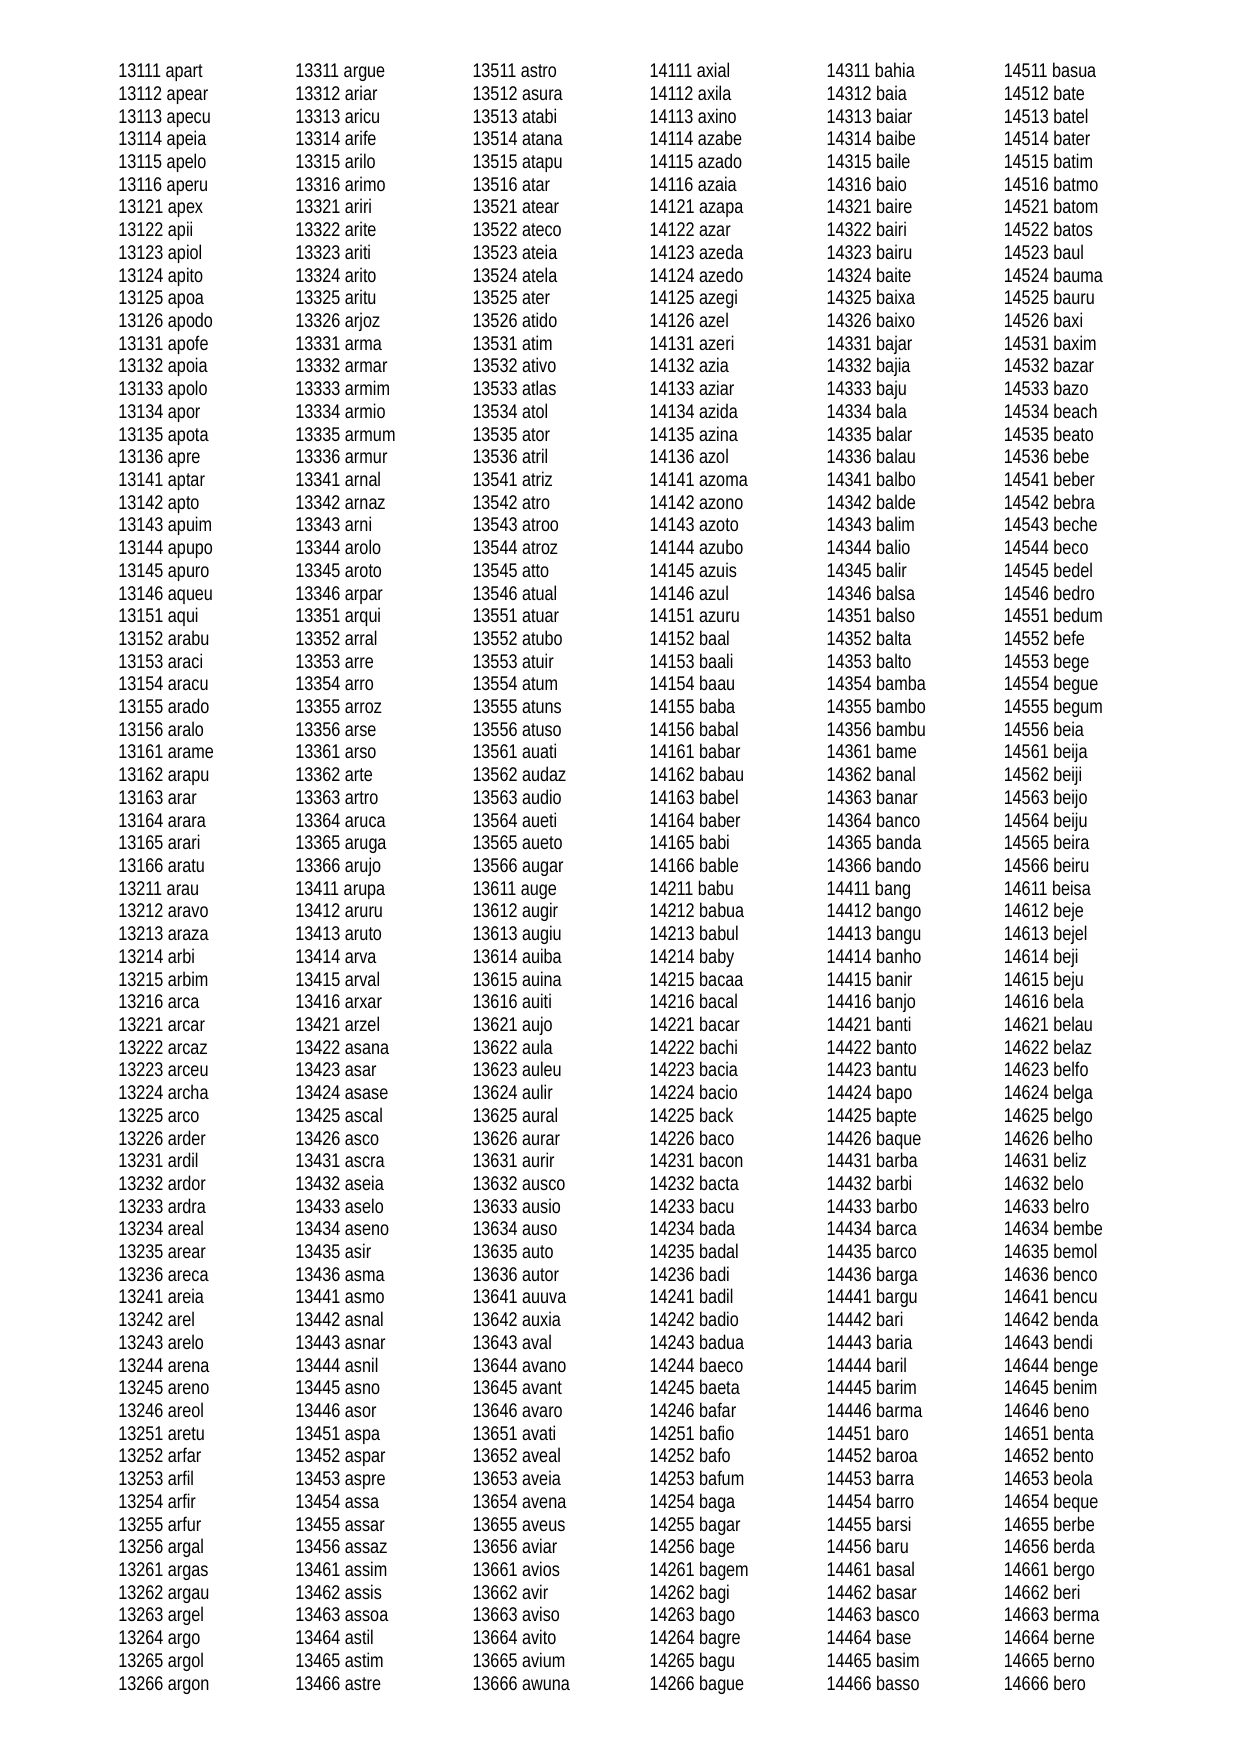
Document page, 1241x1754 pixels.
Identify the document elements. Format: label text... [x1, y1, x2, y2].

text 14326 baixo [826, 309, 1003, 332]
text 14231 bacon [649, 1149, 826, 1172]
text 13341 arnal [295, 468, 472, 491]
text 13346 arpar [295, 581, 472, 604]
text 14626 belho [1003, 1126, 1181, 1149]
text 13665 avium [472, 1649, 649, 1671]
text 14542 bebra [1003, 491, 1181, 513]
text 13122 apii [118, 218, 295, 241]
text 14235 badal [649, 1240, 826, 1263]
text 14644 benge [1003, 1353, 1181, 1376]
text 13153 araci [118, 649, 295, 672]
text 14436 barga [826, 1263, 1003, 1285]
text 13216 arca [118, 990, 295, 1013]
text 14552 befe [1003, 627, 1181, 649]
text 13225 arco [118, 1104, 295, 1126]
text 13561 auati [472, 740, 649, 763]
text 13446 asor [295, 1399, 472, 1422]
text 13434 aseno [295, 1217, 472, 1240]
text 13626 aurar [472, 1126, 649, 1149]
text 13533 atlas [472, 377, 649, 400]
text 13333 armim [295, 377, 472, 400]
text 14131 azeri [649, 332, 826, 354]
text 13422 asana [295, 1036, 472, 1058]
text 14551 bedum [1003, 604, 1181, 627]
text 14453 barra [826, 1467, 1003, 1490]
text 13551 atuar [472, 604, 649, 627]
text 14314 baibe [826, 127, 1003, 150]
text 13123 apiol [118, 241, 295, 263]
text 14555 begum [1003, 695, 1181, 718]
text 13332 armar [295, 354, 472, 377]
text 14432 barbi [826, 1172, 1003, 1194]
text 13636 autor [472, 1263, 649, 1285]
text 13134 apor [118, 400, 295, 422]
text 14446 barma [826, 1399, 1003, 1422]
text 13314 arife [295, 127, 472, 150]
text 13214 arbi [118, 945, 295, 967]
text 13211 arau [118, 877, 295, 899]
text 13442 asnal [295, 1308, 472, 1331]
text 13443 asnar [295, 1331, 472, 1353]
text 14511 basua [1003, 59, 1181, 82]
text 13411 arupa [295, 877, 472, 899]
text 13363 artro [295, 786, 472, 808]
text 13536 atril [472, 445, 649, 468]
text 14641 bencu [1003, 1285, 1181, 1308]
text 14124 azedo [649, 263, 826, 286]
text 14524 bauma [1003, 263, 1181, 286]
text 14122 azar [649, 218, 826, 241]
text 13255 arfur [118, 1512, 295, 1535]
text 14645 benim [1003, 1376, 1181, 1399]
text 13322 arite [295, 218, 472, 241]
text 14211 babu [649, 877, 826, 899]
text 14561 beija [1003, 740, 1181, 763]
text 14266 bague [649, 1671, 826, 1694]
text 14143 azoto [649, 513, 826, 536]
text 14655 berbe [1003, 1512, 1181, 1535]
text 13465 astim [295, 1649, 472, 1671]
text 13441 asmo [295, 1285, 472, 1308]
text 13355 arroz [295, 695, 472, 718]
text 14653 beola [1003, 1467, 1181, 1490]
text 14154 baau [649, 672, 826, 695]
text 13512 asura [472, 82, 649, 104]
text 13635 auto [472, 1240, 649, 1263]
text 14132 azia [649, 354, 826, 377]
text 13453 aspre [295, 1467, 472, 1490]
text 14333 baju [826, 377, 1003, 400]
text 13152 arabu [118, 627, 295, 649]
text 13244 arena [118, 1353, 295, 1376]
text 13226 arder [118, 1126, 295, 1149]
text 14526 baxi [1003, 309, 1181, 332]
text 14364 banco [826, 808, 1003, 831]
text 14144 azubo [649, 536, 826, 559]
text 13336 armur [295, 445, 472, 468]
text 14363 banar [826, 786, 1003, 808]
text 14623 belfo [1003, 1058, 1181, 1081]
text 14543 beche [1003, 513, 1181, 536]
text 13262 argau [118, 1581, 295, 1603]
text 14156 babal [649, 718, 826, 740]
text 14426 baque [826, 1126, 1003, 1149]
text 14253 bafum [649, 1467, 826, 1490]
text 14661 bergo [1003, 1558, 1181, 1581]
text 14632 belo [1003, 1172, 1181, 1194]
text 13142 apto [118, 491, 295, 513]
text 14434 barca [826, 1217, 1003, 1240]
text 13612 augir [472, 899, 649, 922]
text 13213 araza [118, 922, 295, 945]
text 14355 bambo [826, 695, 1003, 718]
text 13113 apecu [118, 104, 295, 127]
text 13645 avant [472, 1376, 649, 1399]
text 13514 atana [472, 127, 649, 150]
text 14321 baire [826, 195, 1003, 218]
text 13666 awuna [472, 1671, 649, 1694]
text 13546 atual [472, 581, 649, 604]
text 13331 arma [295, 332, 472, 354]
text 13653 aveia [472, 1467, 649, 1490]
text 14622 belaz [1003, 1036, 1181, 1058]
text 13215 arbim [118, 967, 295, 990]
text 14146 azul [649, 581, 826, 604]
text 13513 atabi [472, 104, 649, 127]
text 13431 ascra [295, 1149, 472, 1172]
text 14642 benda [1003, 1308, 1181, 1331]
text 13234 areal [118, 1217, 295, 1240]
text 13652 aveal [472, 1444, 649, 1467]
text 13144 apupo [118, 536, 295, 559]
text 13163 arar [118, 786, 295, 808]
text 14413 bangu [826, 922, 1003, 945]
text 14244 baeco [649, 1353, 826, 1376]
text 14311 bahia [826, 59, 1003, 82]
text 13534 atol [472, 400, 649, 422]
text 14111 axial [649, 59, 826, 82]
text 14456 baru [826, 1535, 1003, 1558]
text 13264 argo [118, 1626, 295, 1649]
text 13345 aroto [295, 559, 472, 581]
text 13326 arjoz [295, 309, 472, 332]
text 13425 ascal [295, 1104, 472, 1126]
text 13463 assoa [295, 1603, 472, 1626]
text 14151 azuru [649, 604, 826, 627]
text 14625 belgo [1003, 1104, 1181, 1126]
text 13335 armum [295, 422, 472, 445]
text 13643 aval [472, 1331, 649, 1353]
text 13563 audio [472, 786, 649, 808]
text 14323 bairu [826, 241, 1003, 263]
text 14126 azel [649, 309, 826, 332]
text 13611 auge [472, 877, 649, 899]
text 14152 baal [649, 627, 826, 649]
text 13466 astre [295, 1671, 472, 1694]
text 14236 badi [649, 1263, 826, 1285]
text 13542 atro [472, 491, 649, 513]
text 13454 assa [295, 1490, 472, 1512]
text 13522 ateco [472, 218, 649, 241]
text 13121 apex [118, 195, 295, 218]
text 13532 ativo [472, 354, 649, 377]
text 14512 bate [1003, 82, 1181, 104]
text 13263 argel [118, 1603, 295, 1626]
text 13241 areia [118, 1285, 295, 1308]
text 14643 bendi [1003, 1331, 1181, 1353]
text 14616 bela [1003, 990, 1181, 1013]
text 14161 babar [649, 740, 826, 763]
text 13324 arito [295, 263, 472, 286]
text 13654 avena [472, 1490, 649, 1512]
text 14466 basso [826, 1671, 1003, 1694]
text 13616 auiti [472, 990, 649, 1013]
text 13166 aratu [118, 854, 295, 877]
text 13126 apodo [118, 309, 295, 332]
text 13325 aritu [295, 286, 472, 309]
text 14666 bero [1003, 1671, 1181, 1694]
text 14241 badil [649, 1285, 826, 1308]
text 14443 baria [826, 1331, 1003, 1353]
text 14234 bada [649, 1217, 826, 1240]
text 14522 batos [1003, 218, 1181, 241]
text 13562 audaz [472, 763, 649, 786]
text 14461 basal [826, 1558, 1003, 1581]
text 13624 aulir [472, 1081, 649, 1104]
text 14335 balar [826, 422, 1003, 445]
text 14135 azina [649, 422, 826, 445]
text 13623 auleu [472, 1058, 649, 1081]
text 13631 aurir [472, 1149, 649, 1172]
text 13342 arnaz [295, 491, 472, 513]
text 13655 aveus [472, 1512, 649, 1535]
text 13162 arapu [118, 763, 295, 786]
text 13642 auxia [472, 1308, 649, 1331]
text 14412 bango [826, 899, 1003, 922]
text 14123 azeda [649, 241, 826, 263]
text 13155 arado [118, 695, 295, 718]
text 14454 barro [826, 1490, 1003, 1512]
text 14242 badio [649, 1308, 826, 1331]
text 14514 bater [1003, 127, 1181, 150]
text 14116 azaia [649, 173, 826, 195]
text 14362 banal [826, 763, 1003, 786]
text 13511 astro [472, 59, 649, 82]
text 13641 auuva [472, 1285, 649, 1308]
text 14445 barim [826, 1376, 1003, 1399]
text 13451 aspa [295, 1422, 472, 1444]
text 14365 banda [826, 831, 1003, 854]
text 13362 arte [295, 763, 472, 786]
text 14424 bapo [826, 1081, 1003, 1104]
text 14462 basar [826, 1581, 1003, 1603]
text 14113 axino [649, 104, 826, 127]
text 13421 arzel [295, 1013, 472, 1036]
text 14346 balsa [826, 581, 1003, 604]
text 14251 bafio [649, 1422, 826, 1444]
text 13316 arimo [295, 173, 472, 195]
text 14245 baeta [649, 1376, 826, 1399]
text 13445 asno [295, 1376, 472, 1399]
text 13114 apeia [118, 127, 295, 150]
text 14254 baga [649, 1490, 826, 1512]
text 13525 ater [472, 286, 649, 309]
text 14155 baba [649, 695, 826, 718]
text 14216 bacal [649, 990, 826, 1013]
text 14261 bagem [649, 1558, 826, 1581]
text 13632 ausco [472, 1172, 649, 1194]
text 14515 batim [1003, 150, 1181, 173]
text 14313 baiar [826, 104, 1003, 127]
text 14435 barco [826, 1240, 1003, 1263]
text 13664 avito [472, 1626, 649, 1649]
text 13614 auiba [472, 945, 649, 967]
text 13315 arilo [295, 150, 472, 173]
text 14534 beach [1003, 400, 1181, 422]
text 13343 arni [295, 513, 472, 536]
text 14433 barbo [826, 1194, 1003, 1217]
text 13364 aruca [295, 808, 472, 831]
text 13143 apuim [118, 513, 295, 536]
text 13124 apito [118, 263, 295, 286]
text 14441 bargu [826, 1285, 1003, 1308]
text 14322 bairi [826, 218, 1003, 241]
text 13132 apoia [118, 354, 295, 377]
text 13426 asco [295, 1126, 472, 1149]
text 14114 azabe [649, 127, 826, 150]
text 13224 archa [118, 1081, 295, 1104]
text 13413 aruto [295, 922, 472, 945]
text 13313 aricu [295, 104, 472, 127]
text 14223 bacia [649, 1058, 826, 1081]
text 13111 apart [118, 59, 295, 82]
text 13452 aspar [295, 1444, 472, 1467]
text 13555 atuns [472, 695, 649, 718]
text 14136 azol [649, 445, 826, 468]
text 14651 benta [1003, 1422, 1181, 1444]
text 13356 arse [295, 718, 472, 740]
text 14232 bacta [649, 1172, 826, 1194]
text 13245 areno [118, 1376, 295, 1399]
text 13415 arval [295, 967, 472, 990]
text 13254 arfir [118, 1490, 295, 1512]
text 13235 arear [118, 1240, 295, 1263]
text 13651 avati [472, 1422, 649, 1444]
text 13236 areca [118, 1263, 295, 1285]
text 14654 beque [1003, 1490, 1181, 1512]
text 14664 berne [1003, 1626, 1181, 1649]
text 14521 batom [1003, 195, 1181, 218]
text 13115 apelo [118, 150, 295, 173]
text 14464 base [826, 1626, 1003, 1649]
text 13243 arelo [118, 1331, 295, 1353]
text 13223 arceu [118, 1058, 295, 1081]
text 14222 bachi [649, 1036, 826, 1058]
text 14564 beiju [1003, 808, 1181, 831]
text 14455 barsi [826, 1512, 1003, 1535]
text 14563 beijo [1003, 786, 1181, 808]
text 14416 banjo [826, 990, 1003, 1013]
text 13521 atear [472, 195, 649, 218]
text 14166 bable [649, 854, 826, 877]
text 14162 babau [649, 763, 826, 786]
text 13633 ausio [472, 1194, 649, 1217]
text 13662 avir [472, 1581, 649, 1603]
text 14361 bame [826, 740, 1003, 763]
text 14354 bamba [826, 672, 1003, 695]
text 13552 atubo [472, 627, 649, 649]
text 14356 bambu [826, 718, 1003, 740]
text 14212 babua [649, 899, 826, 922]
text 13615 auina [472, 967, 649, 990]
text 13526 atido [472, 309, 649, 332]
text 14635 bemol [1003, 1240, 1181, 1263]
text 14316 baio [826, 173, 1003, 195]
text 14621 belau [1003, 1013, 1181, 1036]
text 13233 ardra [118, 1194, 295, 1217]
text 14121 azapa [649, 195, 826, 218]
text 14545 bedel [1003, 559, 1181, 581]
text 14662 beri [1003, 1581, 1181, 1603]
text 14315 baile [826, 150, 1003, 173]
text 14134 azida [649, 400, 826, 422]
text 13556 atuso [472, 718, 649, 740]
text 13462 assis [295, 1581, 472, 1603]
text 14536 bebe [1003, 445, 1181, 468]
text 14613 bejel [1003, 922, 1181, 945]
text 14633 belro [1003, 1194, 1181, 1217]
text 13354 arro [295, 672, 472, 695]
text 13414 arva [295, 945, 472, 967]
text 13156 aralo [118, 718, 295, 740]
text 14226 baco [649, 1126, 826, 1149]
text 14531 baxim [1003, 332, 1181, 354]
text 14352 balta [826, 627, 1003, 649]
text 14263 bago [649, 1603, 826, 1626]
text 13566 augar [472, 854, 649, 877]
text 14125 azegi [649, 286, 826, 309]
text 13251 aretu [118, 1422, 295, 1444]
text 13334 armio [295, 400, 472, 422]
text 13135 apota [118, 422, 295, 445]
text 13252 arfar [118, 1444, 295, 1467]
text 14164 baber [649, 808, 826, 831]
text 13621 aujo [472, 1013, 649, 1036]
text 14516 batmo [1003, 173, 1181, 195]
text 13164 arara [118, 808, 295, 831]
text 14312 baia [826, 82, 1003, 104]
text 14336 balau [826, 445, 1003, 468]
text 13321 ariri [295, 195, 472, 218]
text 13261 argas [118, 1558, 295, 1581]
text 13231 ardil [118, 1149, 295, 1172]
text 13554 atum [472, 672, 649, 695]
text 13661 avios [472, 1558, 649, 1581]
text 14415 banir [826, 967, 1003, 990]
text 13131 apofe [118, 332, 295, 354]
text 13531 atim [472, 332, 649, 354]
text 13564 aueti [472, 808, 649, 831]
text 14451 baro [826, 1422, 1003, 1444]
text 14665 berno [1003, 1649, 1181, 1671]
text 13246 areol [118, 1399, 295, 1422]
text 14342 balde [826, 491, 1003, 513]
text 13161 arame [118, 740, 295, 763]
text 14351 balso [826, 604, 1003, 627]
text 14215 bacaa [649, 967, 826, 990]
text 14153 baali [649, 649, 826, 672]
text 13456 assaz [295, 1535, 472, 1558]
text 14556 beia [1003, 718, 1181, 740]
text 13312 ariar [295, 82, 472, 104]
text 14325 baixa [826, 286, 1003, 309]
text 13145 apuro [118, 559, 295, 581]
text 14611 beisa [1003, 877, 1181, 899]
text 13344 arolo [295, 536, 472, 559]
text 14615 beju [1003, 967, 1181, 990]
text 13634 auso [472, 1217, 649, 1240]
text 13613 augiu [472, 922, 649, 945]
text 13253 arfil [118, 1467, 295, 1490]
text 14554 begue [1003, 672, 1181, 695]
text 14115 azado [649, 150, 826, 173]
text 13352 arral [295, 627, 472, 649]
text 14331 bajar [826, 332, 1003, 354]
text 14513 batel [1003, 104, 1181, 127]
text 14525 bauru [1003, 286, 1181, 309]
text 14265 bagu [649, 1649, 826, 1671]
text 14411 bang [826, 877, 1003, 899]
text 14663 berma [1003, 1603, 1181, 1626]
text 14535 beato [1003, 422, 1181, 445]
text 14562 beiji [1003, 763, 1181, 786]
text 14163 babel [649, 786, 826, 808]
text 14243 badua [649, 1331, 826, 1353]
text 13116 aperu [118, 173, 295, 195]
text 14345 balir [826, 559, 1003, 581]
text 13455 assar [295, 1512, 472, 1535]
text 13256 argal [118, 1535, 295, 1558]
text 14553 bege [1003, 649, 1181, 672]
text 13435 asir [295, 1240, 472, 1263]
text 14262 bagi [649, 1581, 826, 1603]
text 13212 aravo [118, 899, 295, 922]
text 13565 aueto [472, 831, 649, 854]
text 14546 bedro [1003, 581, 1181, 604]
text 14252 bafo [649, 1444, 826, 1467]
text 13361 arso [295, 740, 472, 763]
text 13433 aselo [295, 1194, 472, 1217]
text 14624 belga [1003, 1081, 1181, 1104]
text 14463 basco [826, 1603, 1003, 1626]
text 13266 argon [118, 1671, 295, 1694]
text 14523 baul [1003, 241, 1181, 263]
text 13136 apre [118, 445, 295, 468]
text 13515 atapu [472, 150, 649, 173]
text 14452 baroa [826, 1444, 1003, 1467]
text 14631 beliz [1003, 1149, 1181, 1172]
text 14344 balio [826, 536, 1003, 559]
text 13516 atar [472, 173, 649, 195]
text 14112 axila [649, 82, 826, 104]
text 14142 azono [649, 491, 826, 513]
text 14341 balbo [826, 468, 1003, 491]
text 13112 apear [118, 82, 295, 104]
text 13544 atroz [472, 536, 649, 559]
text 14221 bacar [649, 1013, 826, 1036]
text 14612 beje [1003, 899, 1181, 922]
text 13432 aseia [295, 1172, 472, 1194]
text 14141 azoma [649, 468, 826, 491]
text 14444 baril [826, 1353, 1003, 1376]
text 14533 bazo [1003, 377, 1181, 400]
text 14225 back [649, 1104, 826, 1126]
text 14421 banti [826, 1013, 1003, 1036]
text 14264 bagre [649, 1626, 826, 1649]
text 13644 avano [472, 1353, 649, 1376]
text 13663 aviso [472, 1603, 649, 1626]
text 14414 banho [826, 945, 1003, 967]
text 13416 arxar [295, 990, 472, 1013]
text 13141 aptar [118, 468, 295, 491]
text 13151 aqui [118, 604, 295, 627]
text 14634 bembe [1003, 1217, 1181, 1240]
text 13541 atriz [472, 468, 649, 491]
text 14614 beji [1003, 945, 1181, 967]
text 13311 argue [295, 59, 472, 82]
text 13221 arcar [118, 1013, 295, 1036]
text 13165 arari [118, 831, 295, 854]
text 13366 arujo [295, 854, 472, 877]
text 14652 bento [1003, 1444, 1181, 1467]
text 14343 balim [826, 513, 1003, 536]
text 13461 assim [295, 1558, 472, 1581]
text 14431 barba [826, 1149, 1003, 1172]
text 13412 aruru [295, 899, 472, 922]
text 14246 bafar [649, 1399, 826, 1422]
text 14636 benco [1003, 1263, 1181, 1285]
text 13545 atto [472, 559, 649, 581]
text 14422 banto [826, 1036, 1003, 1058]
text 14566 beiru [1003, 854, 1181, 877]
text 13353 arre [295, 649, 472, 672]
text 14334 bala [826, 400, 1003, 422]
text 13436 asma [295, 1263, 472, 1285]
text 13543 atroo [472, 513, 649, 536]
text 14213 babul [649, 922, 826, 945]
text 13351 arqui [295, 604, 472, 627]
text 14442 bari [826, 1308, 1003, 1331]
text 14165 babi [649, 831, 826, 854]
text 13133 apolo [118, 377, 295, 400]
text 13146 aqueu [118, 581, 295, 604]
text 13222 arcaz [118, 1036, 295, 1058]
text 14255 bagar [649, 1512, 826, 1535]
text 13464 astil [295, 1626, 472, 1649]
text 13535 ator [472, 422, 649, 445]
text 13646 avaro [472, 1399, 649, 1422]
text 13553 atuir [472, 649, 649, 672]
text 13125 apoa [118, 286, 295, 309]
text 14324 baite [826, 263, 1003, 286]
text 14353 balto [826, 649, 1003, 672]
text 13524 atela [472, 263, 649, 286]
text 13625 aural [472, 1104, 649, 1126]
text 13242 arel [118, 1308, 295, 1331]
text 13424 asase [295, 1081, 472, 1104]
text 14214 baby [649, 945, 826, 967]
text 14565 beira [1003, 831, 1181, 854]
text 14646 beno [1003, 1399, 1181, 1422]
text 13265 argol [118, 1649, 295, 1671]
text 14541 beber [1003, 468, 1181, 491]
text 13444 asnil [295, 1353, 472, 1376]
text 13154 aracu [118, 672, 295, 695]
text 14145 azuis [649, 559, 826, 581]
text 13365 aruga [295, 831, 472, 854]
text 14233 bacu [649, 1194, 826, 1217]
text 13622 aula [472, 1036, 649, 1058]
text 14224 bacio [649, 1081, 826, 1104]
text 14465 basim [826, 1649, 1003, 1671]
text 13232 ardor [118, 1172, 295, 1194]
text 14332 bajia [826, 354, 1003, 377]
text 14544 beco [1003, 536, 1181, 559]
text 14256 bage [649, 1535, 826, 1558]
text 13656 aviar [472, 1535, 649, 1558]
text 14532 bazar [1003, 354, 1181, 377]
text 13423 asar [295, 1058, 472, 1081]
text 14425 bapte [826, 1104, 1003, 1126]
text 14366 bando [826, 854, 1003, 877]
text 13323 ariti [295, 241, 472, 263]
text 13523 ateia [472, 241, 649, 263]
text 14133 aziar [649, 377, 826, 400]
text 14656 berda [1003, 1535, 1181, 1558]
text 14423 bantu [826, 1058, 1003, 1081]
